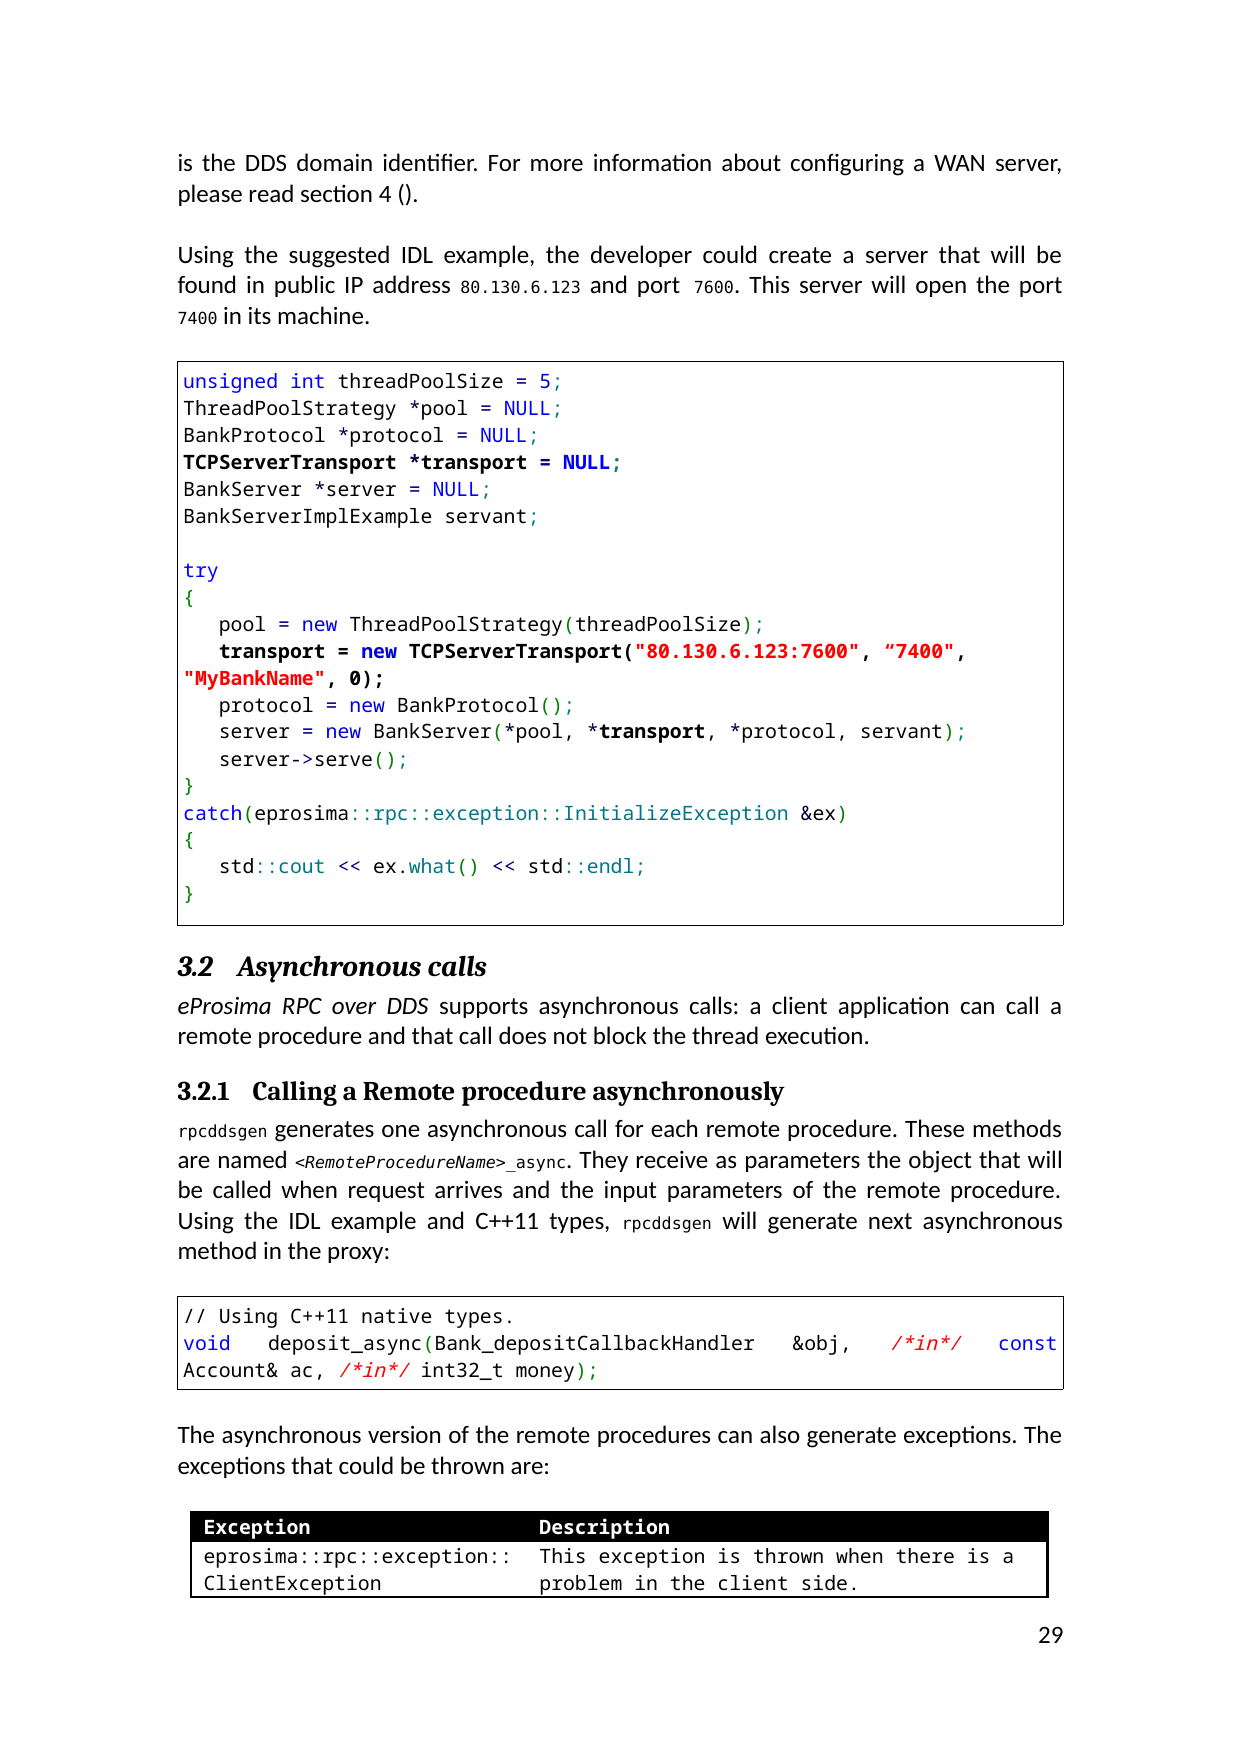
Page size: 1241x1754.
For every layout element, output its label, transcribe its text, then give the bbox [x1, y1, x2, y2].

text rpcddsgen generates one asynchronous call for each remote procedure. These methods are named <RemoteProcedureName>_async. They receive as parameters the object that will be called when request arrives and the input parameters of the remote procedure. Using the IDL example and C++11 types, rpcddsgen will generate next asynchronous method in the proxy: [177, 1113, 1063, 1266]
subtitle Calling a Remote procedure asynchronously [177, 1076, 1063, 1107]
table_cell eprosima::rpc::exception::ClientException [192, 1542, 527, 1596]
table_header Exception [192, 1513, 527, 1540]
text Using the suggested IDL example, the developer could create a server that will be found in public IP address 80.130.6.123 and port 7600. This server will open the port 7400 in its machine. [177, 239, 1063, 331]
text eProsima RPC over DDS supports asynchronous calls: a client application can call a remote procedure and that call does not block the thread execution. [177, 990, 1063, 1051]
table_header unsigned int threadPoolSize = 5; ThreadPoolStrategy *pool = NULL; BankProtocol *protocol = NULL; TCPServerTransport *transport = NULL; BankServer *server = NULL; BankServerImplExample servant; try { pool = new ThreadPoolStrategy(threadPoolSize); transport = new TCPServerTransport("80.130.6.123:7600", “7400", "MyBankName", 0); protocol = new BankProtocol(); server = new BankServer(*pool, *transport, *protocol, servant); server->serve(); } catch(eprosima::rpc::exception::InitializeException &ex) { std::cout << ex.what() << std::endl; } [178, 362, 1063, 925]
table_cell This exception is thrown when there is a problem in the client side. [527, 1542, 1046, 1596]
subtitle Asynchronous calls [177, 950, 1063, 983]
table_header // Using C++11 native types. void deposit_async(Bank_depositCallbackHandler &obj, /*in*/ const Account& ac, /*in*/ int32_t money); [178, 1297, 1063, 1389]
table_header Description [527, 1513, 1046, 1540]
text is the DDS domain identifier. For more information about configuring a WAN server, please read section 4 (). [177, 148, 1063, 209]
text The asynchronous version of the remote procedures can also generate exceptions. The exceptions that could be thrown are: [177, 1419, 1063, 1481]
